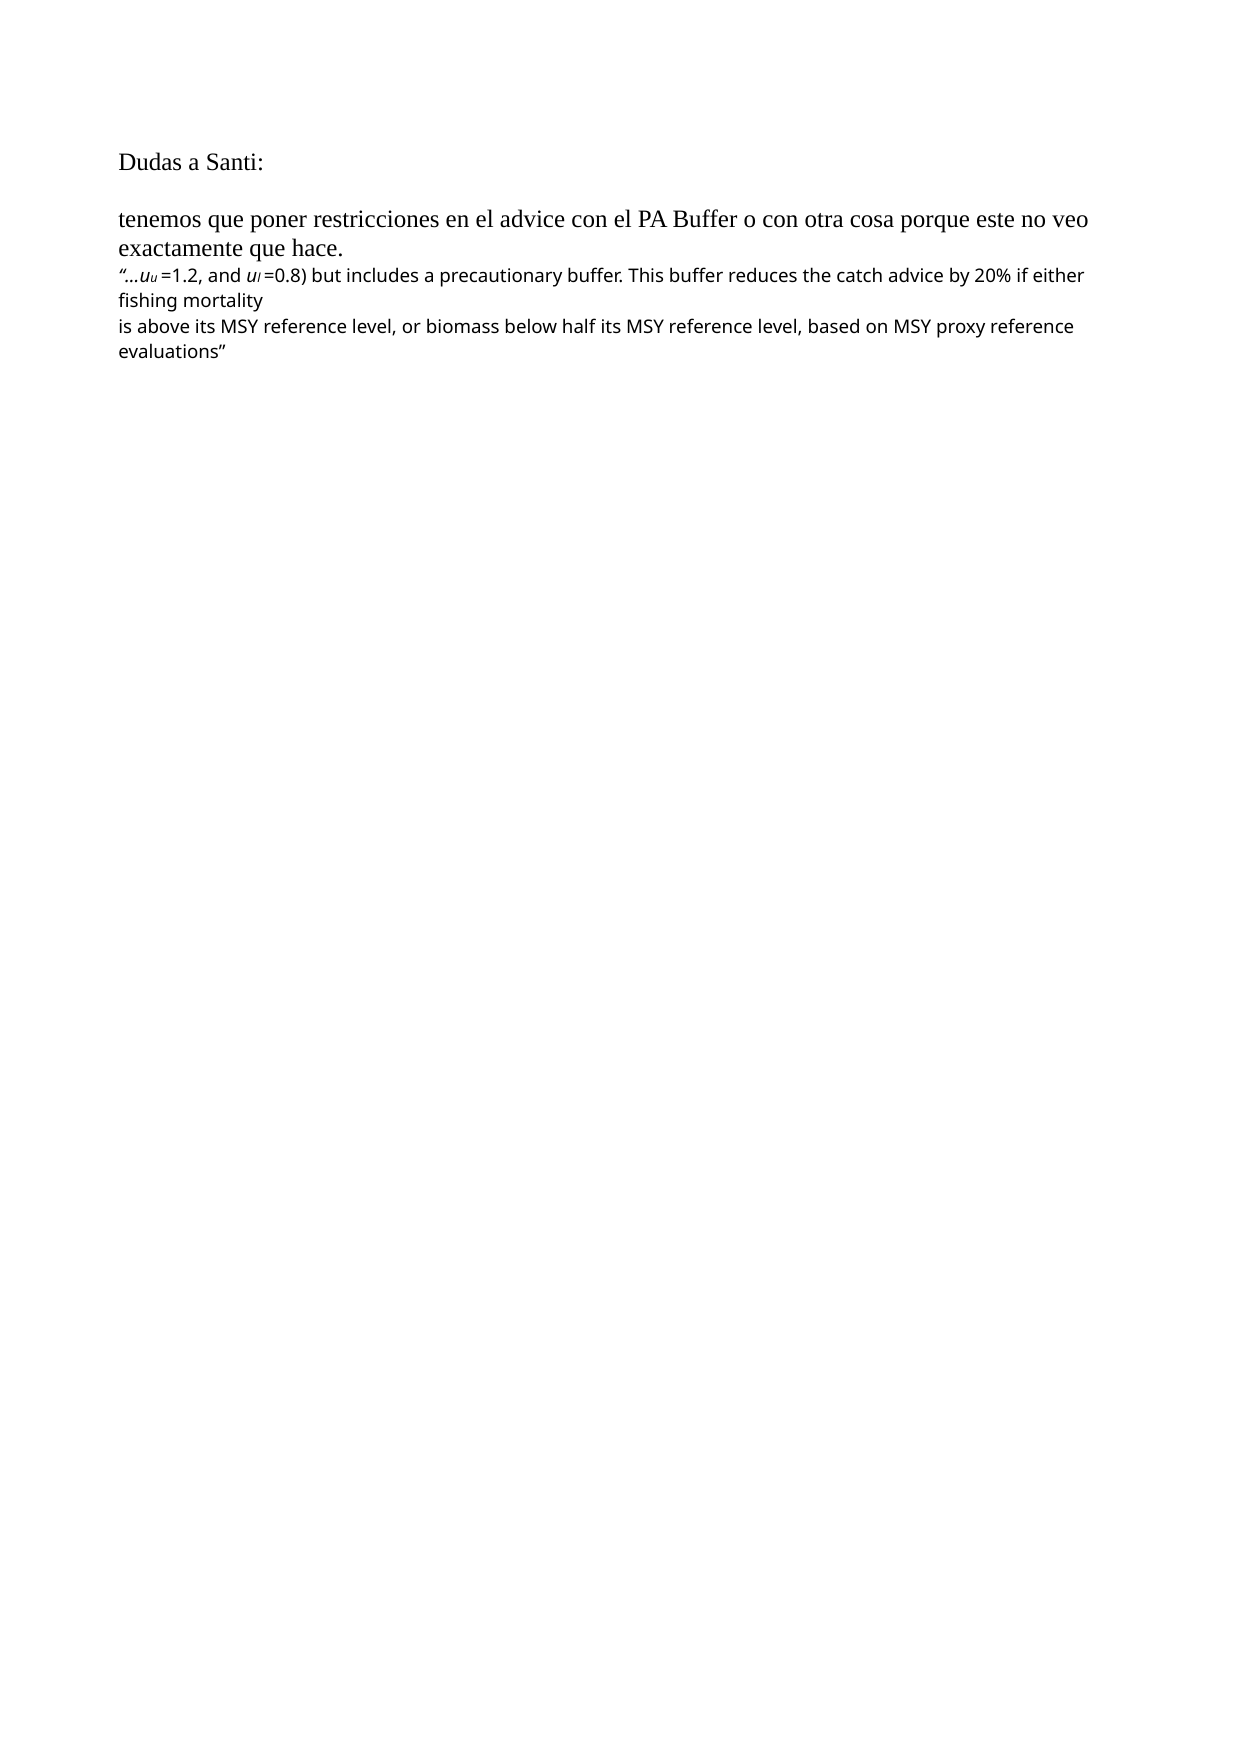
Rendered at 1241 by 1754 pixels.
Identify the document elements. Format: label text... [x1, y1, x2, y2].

text Dudas a Santi: [118, 147, 1122, 176]
text is above its MSY reference level, or biomass below half its MSY reference level, based on MSY proxy reference evaluations” [118, 313, 1122, 364]
text “...uu =1.2, and ul =0.8) but includes a precautionary buffer. This buffer reduces the catch advice by 20% if either fishing mortality [118, 262, 1122, 313]
text tenemos que poner restricciones en el advice con el PA Buffer o con otra cosa porque este no veo exactamente que hace. [118, 204, 1122, 262]
